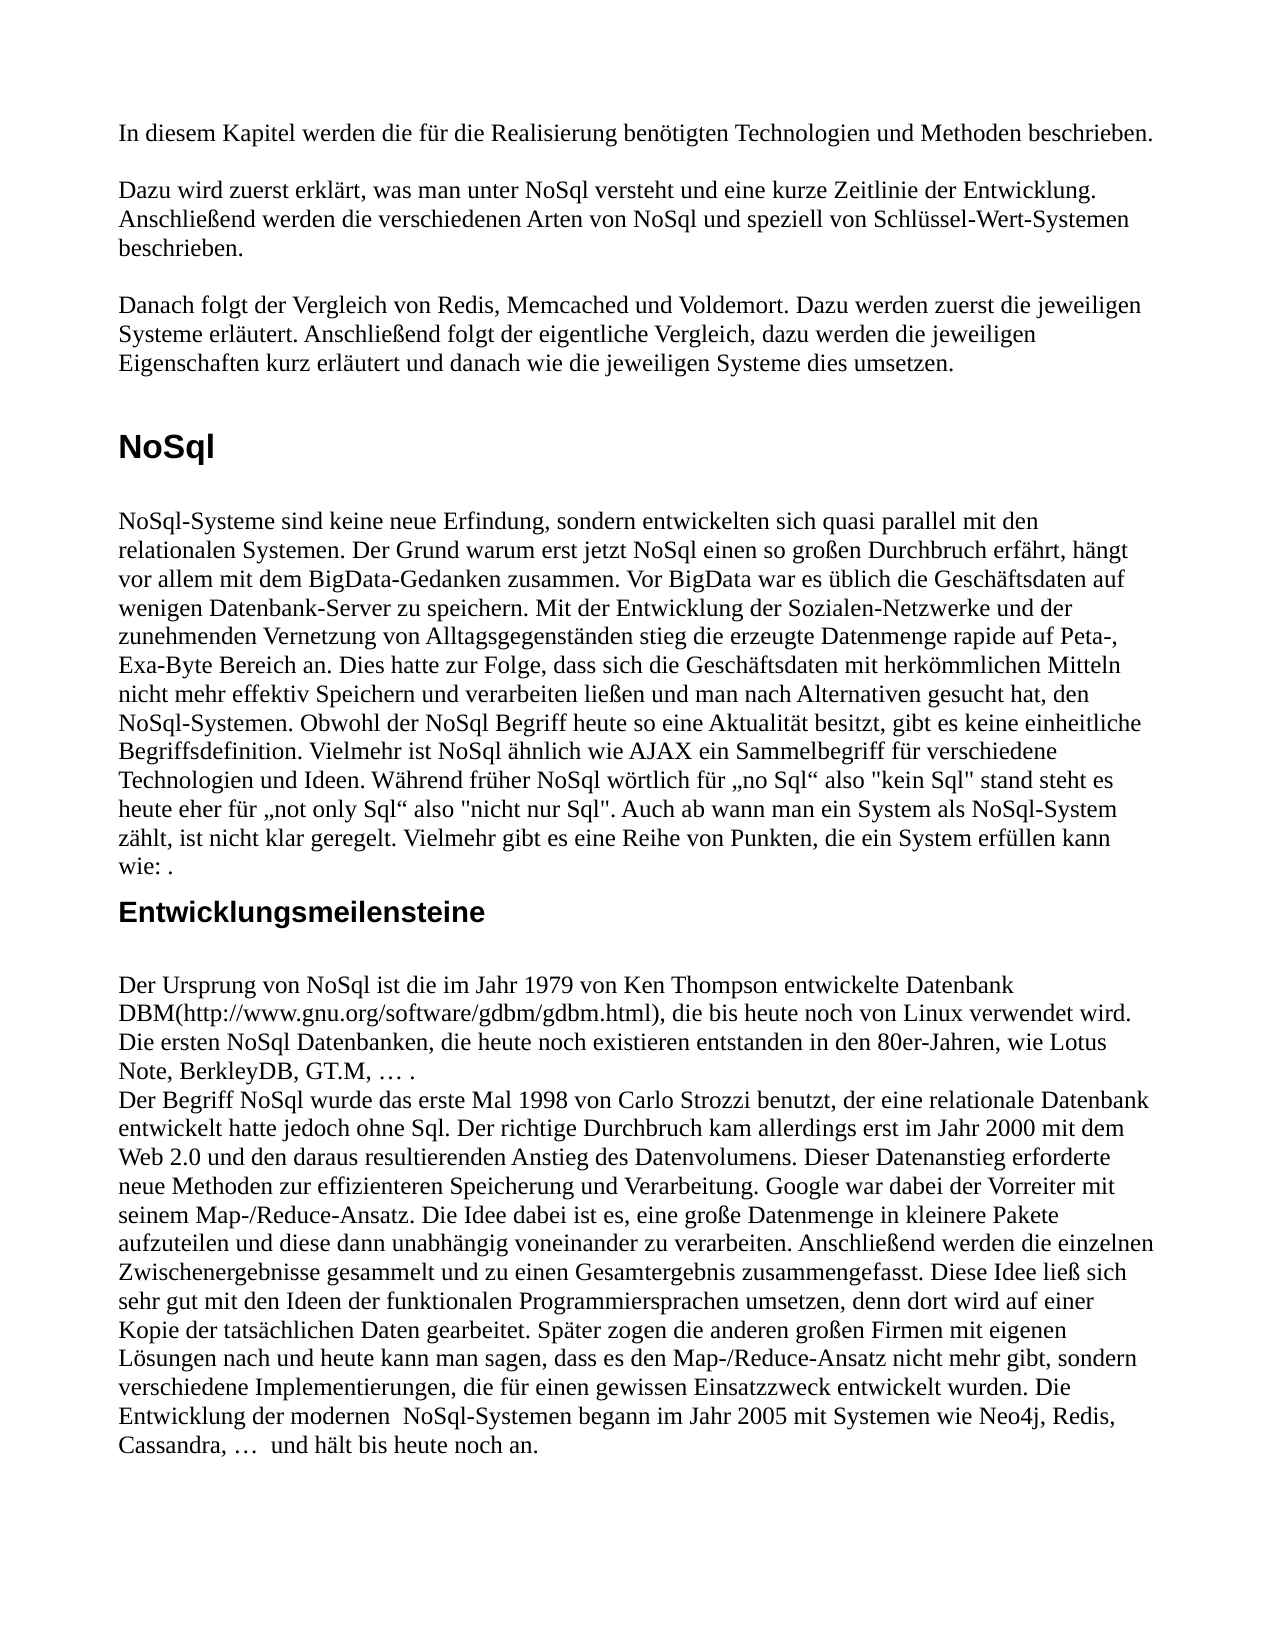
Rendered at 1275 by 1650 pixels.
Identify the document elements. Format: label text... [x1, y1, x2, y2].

subtitle Entwicklungsmeilensteine [118, 895, 1157, 928]
text In diesem Kapitel werden die für die Realisierung benötigten Technologien und Methoden beschrieben. [118, 118, 1157, 147]
subtitle NoSql [118, 426, 1157, 465]
text Danach folgt der Vergleich von Redis, Memcached und Voldemort. Dazu werden zuerst die jeweiligen Systeme erläutert. Anschließend folgt der eigentliche Vergleich, dazu werden die jeweiligen Eigenschaften kurz erläutert und danach wie die jeweiligen Systeme dies umsetzen. [118, 291, 1157, 377]
text NoSql-Systeme sind keine neue Erfindung, sondern entwickelten sich quasi parallel mit den relationalen Systemen. Der Grund warum erst jetzt NoSql einen so großen Durchbruch erfährt, hängt vor allem mit dem BigData-Gedanken zusammen. Vor BigData war es üblich die Geschäftsdaten auf wenigen Datenbank-Server zu speichern. Mit der Entwicklung der Sozialen-Netzwerke und der zunehmenden Vernetzung von Alltagsgegenständen stieg die erzeugte Datenmenge rapide auf Peta-, Exa-Byte Bereich an. Dies hatte zur Folge, dass sich die Geschäftsdaten mit herkömmlichen Mitteln nicht mehr effektiv Speichern und verarbeiten ließen und man nach Alternativen gesucht hat, den NoSql-Systemen. Obwohl der NoSql Begriff heute so eine Aktualität besitzt, gibt es keine einheitliche Begriffsdefinition. Vielmehr ist NoSql ähnlich wie AJAX ein Sammelbegriff für verschiedene Technologien und Ideen. Während früher NoSql wörtlich für „no Sql“ also "kein Sql" stand steht es heute eher für „not only Sql“ also "nicht nur Sql". Auch ab wann man ein System als NoSql-System zählt, ist nicht klar geregelt. Vielmehr gibt es eine Reihe von Punkten, die ein System erfüllen kann wie: . [118, 506, 1157, 880]
text Der Ursprung von NoSql ist die im Jahr 1979 von Ken Thompson entwickelte Datenbank DBM(http://www.gnu.org/software/gdbm/gdbm.html), die bis heute noch von Linux verwendet wird. Die ersten NoSql Datenbanken, die heute noch existieren entstanden in den 80er-Jahren, wie Lotus Note, BerkleyDB, GT.M, … . [118, 970, 1157, 1085]
text Dazu wird zuerst erklärt, was man unter NoSql versteht und eine kurze Zeitlinie der Entwicklung. Anschließend werden die verschiedenen Arten von NoSql und speziell von Schlüssel-Wert-Systemen beschrieben. [118, 176, 1157, 262]
text Der Begriff NoSql wurde das erste Mal 1998 von Carlo Strozzi benutzt, der eine relationale Datenbank entwickelt hatte jedoch ohne Sql. Der richtige Durchbruch kam allerdings erst im Jahr 2000 mit dem Web 2.0 und den daraus resultierenden Anstieg des Datenvolumens. Dieser Datenanstieg erforderte neue Methoden zur effizienteren Speicherung und Verarbeitung. Google war dabei der Vorreiter mit seinem Map-/Reduce-Ansatz. Die Idee dabei ist es, eine große Datenmenge in kleinere Pakete aufzuteilen und diese dann unabhängig voneinander zu verarbeiten. Anschließend werden die einzelnen Zwischenergebnisse gesammelt und zu einen Gesamtergebnis zusammengefasst. Diese Idee ließ sich sehr gut mit den Ideen der funktionalen Programmiersprachen umsetzen, denn dort wird auf einer Kopie der tatsächlichen Daten gearbeitet. Später zogen die anderen großen Firmen mit eigenen Lösungen nach und heute kann man sagen, dass es den Map-/Reduce-Ansatz nicht mehr gibt, sondern verschiedene Implementierungen, die für einen gewissen Einsatzzweck entwickelt wurden. Die Entwicklung der modernen NoSql-Systemen begann im Jahr 2005 mit Systemen wie Neo4j, Redis, Cassandra, … und hält bis heute noch an. [118, 1085, 1157, 1458]
